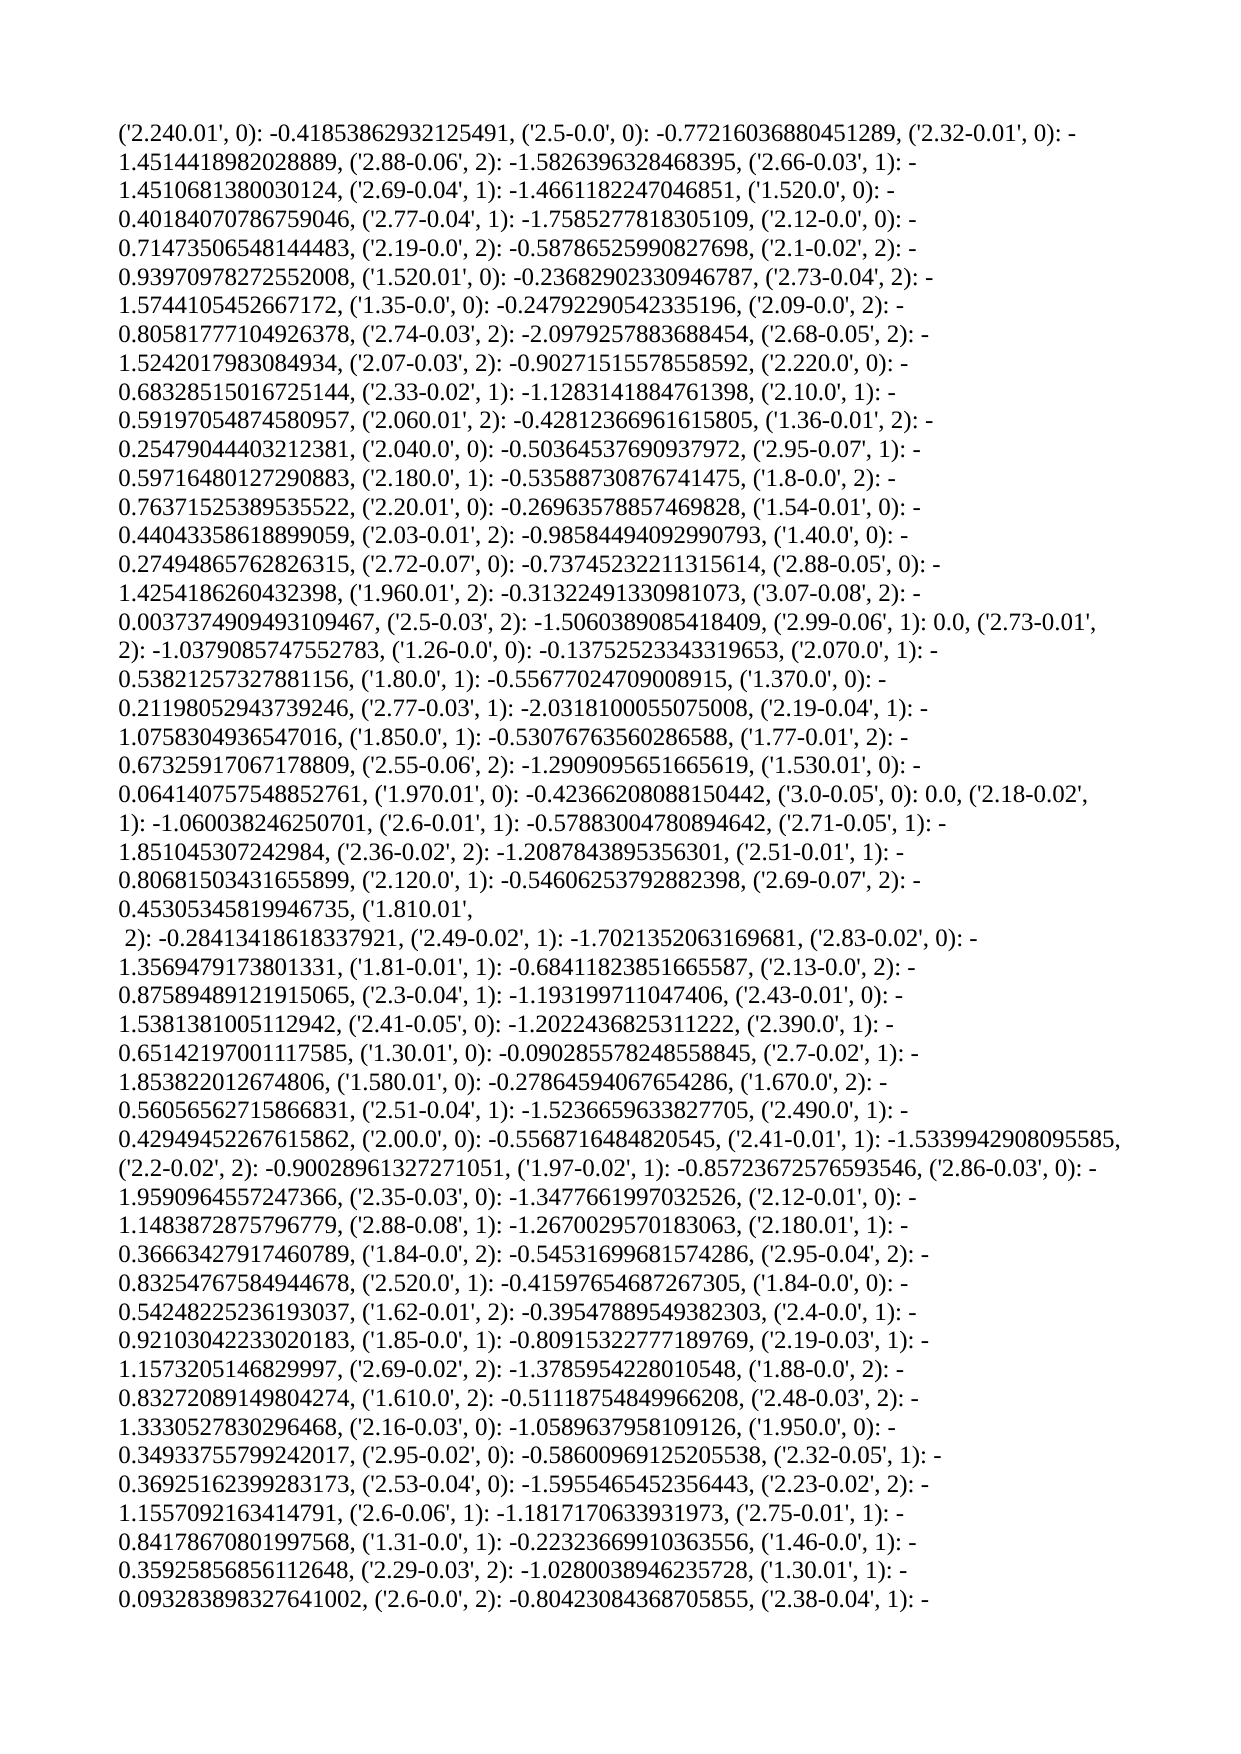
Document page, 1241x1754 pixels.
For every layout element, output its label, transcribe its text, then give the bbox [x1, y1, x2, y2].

text ('2.240.01', 0): -0.41853862932125491, ('2.5-0.0', 0): -0.77216036880451289, ('2.32-0.01', 0): -1.4514418982028889, ('2.88-0.06', 2): -1.5826396328468395, ('2.66-0.03', 1): -1.4510681380030124, ('2.69-0.04', 1): -1.4661182247046851, ('1.520.0', 0): -0.40184070786759046, ('2.77-0.04', 1): -1.7585277818305109, ('2.12-0.0', 0): -0.71473506548144483, ('2.19-0.0', 2): -0.58786525990827698, ('2.1-0.02', 2): -0.93970978272552008, ('1.520.01', 0): -0.23682902330946787, ('2.73-0.04', 2): -1.5744105452667172, ('1.35-0.0', 0): -0.24792290542335196, ('2.09-0.0', 2): -0.80581777104926378, ('2.74-0.03', 2): -2.0979257883688454, ('2.68-0.05', 2): -1.5242017983084934, ('2.07-0.03', 2): -0.90271515578558592, ('2.220.0', 0): -0.68328515016725144, ('2.33-0.02', 1): -1.1283141884761398, ('2.10.0', 1): -0.59197054874580957, ('2.060.01', 2): -0.42812366961615805, ('1.36-0.01', 2): -0.25479044403212381, ('2.040.0', 0): -0.50364537690937972, ('2.95-0.07', 1): -0.59716480127290883, ('2.180.0', 1): -0.53588730876741475, ('1.8-0.0', 2): -0.76371525389535522, ('2.20.01', 0): -0.26963578857469828, ('1.54-0.01', 0): -0.44043358618899059, ('2.03-0.01', 2): -0.98584494092990793, ('1.40.0', 0): -0.27494865762826315, ('2.72-0.07', 0): -0.73745232211315614, ('2.88-0.05', 0): -1.4254186260432398, ('1.960.01', 2): -0.31322491330981073, ('3.07-0.08', 2): -0.0037374909493109467, ('2.5-0.03', 2): -1.5060389085418409, ('2.99-0.06', 1): 0.0, ('2.73-0.01', 2): -1.0379085747552783, ('1.26-0.0', 0): -0.13752523343319653, ('2.070.0', 1): -0.53821257327881156, ('1.80.0', 1): -0.55677024709008915, ('1.370.0', 0): -0.21198052943739246, ('2.77-0.03', 1): -2.0318100055075008, ('2.19-0.04', 1): -1.0758304936547016, ('1.850.0', 1): -0.53076763560286588, ('1.77-0.01', 2): -0.67325917067178809, ('2.55-0.06', 2): -1.2909095651665619, ('1.530.01', 0): -0.064140757548852761, ('1.970.01', 0): -0.42366208088150442, ('3.0-0.05', 0): 0.0, ('2.18-0.02', 1): -1.060038246250701, ('2.6-0.01', 1): -0.57883004780894642, ('2.71-0.05', 1): -1.851045307242984, ('2.36-0.02', 2): -1.2087843895356301, ('2.51-0.01', 1): -0.80681503431655899, ('2.120.0', 1): -0.54606253792882398, ('2.69-0.07', 2): -0.45305345819946735, ('1.810.01', [118, 118, 1122, 923]
text 2): -0.28413418618337921, ('2.49-0.02', 1): -1.7021352063169681, ('2.83-0.02', 0): -1.3569479173801331, ('1.81-0.01', 1): -0.68411823851665587, ('2.13-0.0', 2): -0.87589489121915065, ('2.3-0.04', 1): -1.193199711047406, ('2.43-0.01', 0): -1.5381381005112942, ('2.41-0.05', 0): -1.2022436825311222, ('2.390.0', 1): -0.65142197001117585, ('1.30.01', 0): -0.090285578248558845, ('2.7-0.02', 1): -1.853822012674806, ('1.580.01', 0): -0.27864594067654286, ('1.670.0', 2): -0.56056562715866831, ('2.51-0.04', 1): -1.5236659633827705, ('2.490.0', 1): -0.42949452267615862, ('2.00.0', 0): -0.5568716484820545, ('2.41-0.01', 1): -1.5339942908095585, ('2.2-0.02', 2): -0.90028961327271051, ('1.97-0.02', 1): -0.85723672576593546, ('2.86-0.03', 0): -1.9590964557247366, ('2.35-0.03', 0): -1.3477661997032526, ('2.12-0.01', 0): -1.1483872875796779, ('2.88-0.08', 1): -1.2670029570183063, ('2.180.01', 1): -0.36663427917460789, ('1.84-0.0', 2): -0.54531699681574286, ('2.95-0.04', 2): -0.83254767584944678, ('2.520.0', 1): -0.41597654687267305, ('1.84-0.0', 0): -0.54248225236193037, ('1.62-0.01', 2): -0.39547889549382303, ('2.4-0.0', 1): -0.92103042233020183, ('1.85-0.0', 1): -0.80915322777189769, ('2.19-0.03', 1): -1.1573205146829997, ('2.69-0.02', 2): -1.3785954228010548, ('1.88-0.0', 2): -0.83272089149804274, ('1.610.0', 2): -0.51118754849966208, ('2.48-0.03', 2): -1.3330527830296468, ('2.16-0.03', 0): -1.0589637958109126, ('1.950.0', 0): -0.34933755799242017, ('2.95-0.02', 0): -0.58600969125205538, ('2.32-0.05', 1): -0.36925162399283173, ('2.53-0.04', 0): -1.5955465452356443, ('2.23-0.02', 2): -1.1557092163414791, ('2.6-0.06', 1): -1.1817170633931973, ('2.75-0.01', 1): -0.84178670801997568, ('1.31-0.0', 1): -0.22323669910363556, ('1.46-0.0', 1): -0.35925856856112648, ('2.29-0.03', 2): -1.0280038946235728, ('1.30.01', 1): -0.093283898327641002, ('2.6-0.0', 2): -0.80423084368705855, ('2.38-0.04', 1): [118, 923, 1122, 1613]
